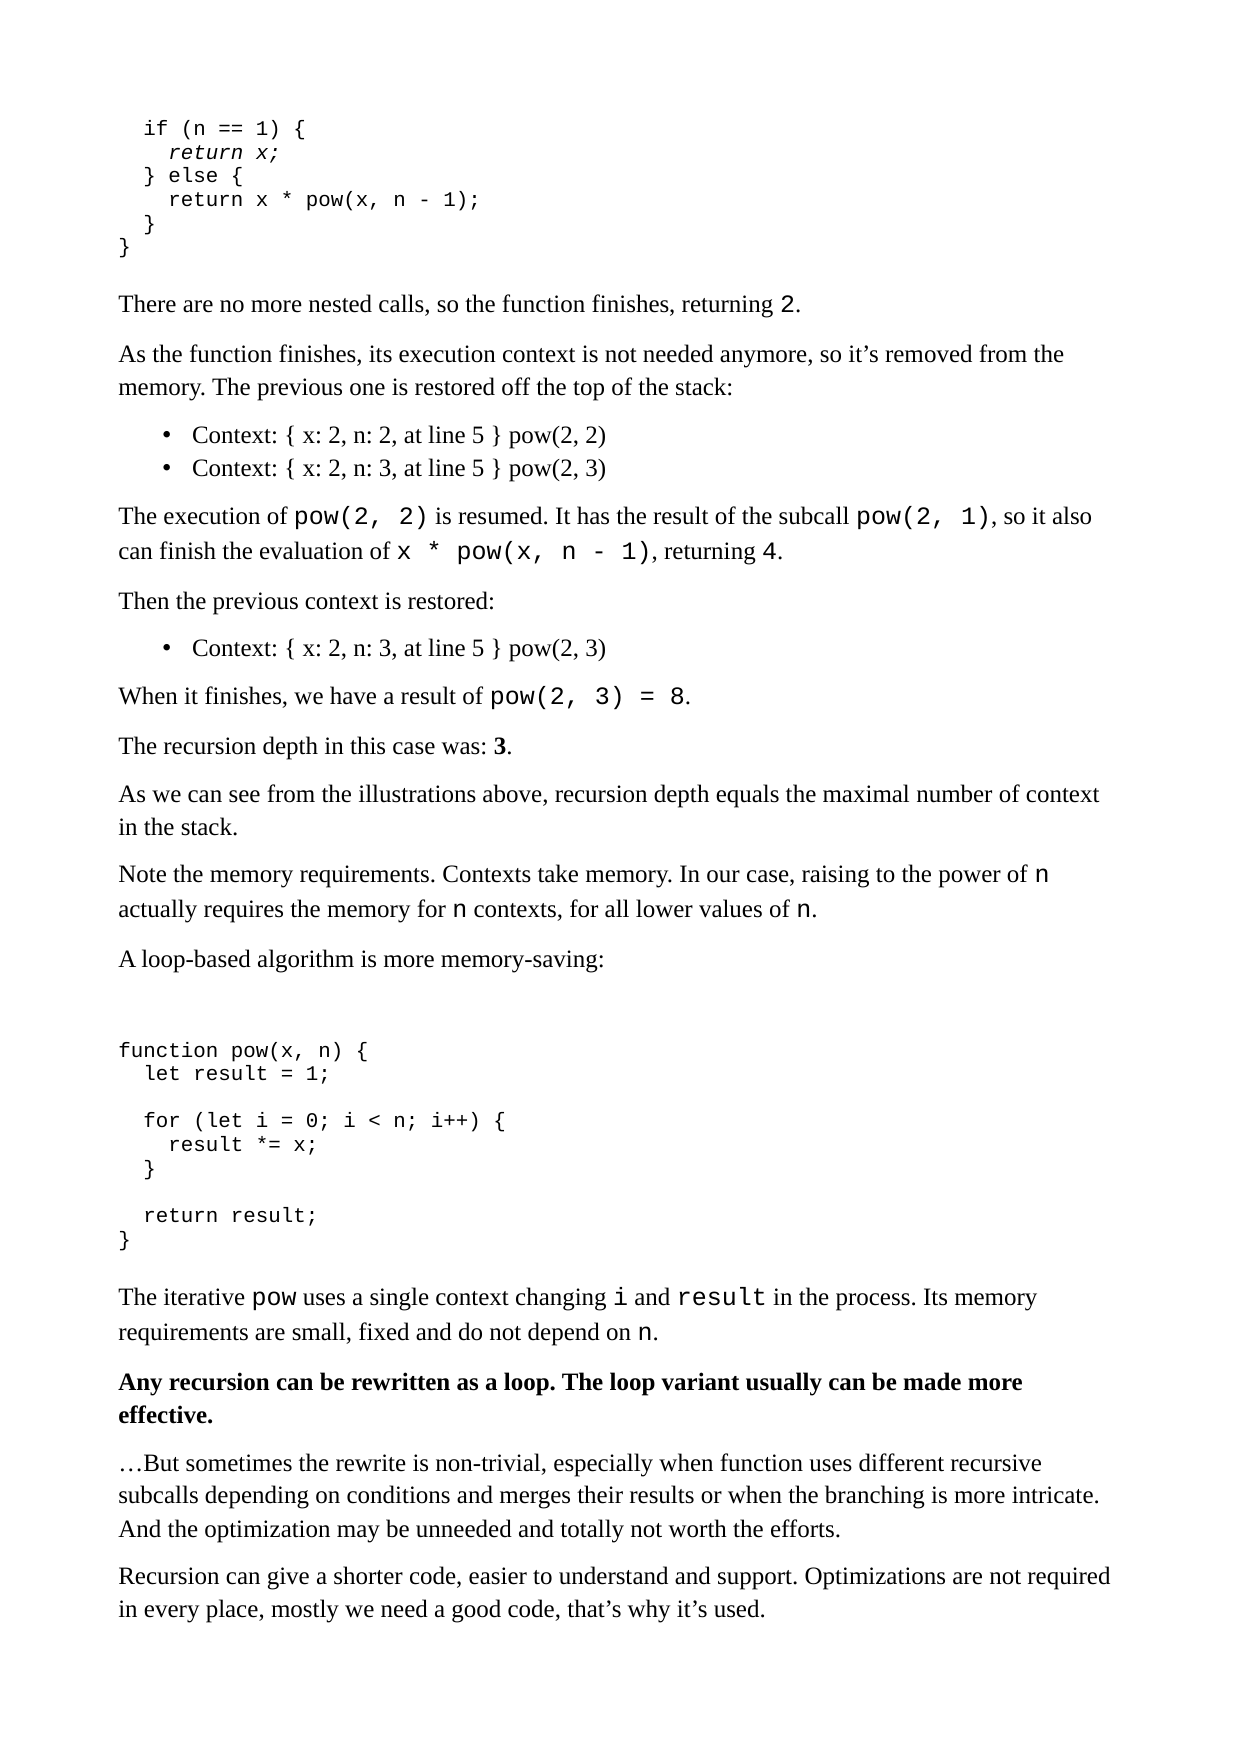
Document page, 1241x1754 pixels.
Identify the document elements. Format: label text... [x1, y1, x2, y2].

list Context: { x: 2, n: 3, at line 5 } pow(2, 3) [162, 453, 1122, 482]
text A loop-based algorithm is more memory-saving: [118, 944, 1122, 973]
text for (let i = 0; i < n; i++) { [118, 1111, 1122, 1134]
text result *= x; [118, 1134, 1122, 1158]
text Recursion can give a shorter code, easier to understand and support. Optimizations are not required in every place, mostly we need a good code, that’s why it’s used. [118, 1561, 1122, 1623]
text } [118, 236, 1122, 260]
text The iterative pow uses a single context changing i and result in the process. Its memory requirements are small, fixed and do not depend on n. [118, 1282, 1122, 1348]
text } [118, 1158, 1122, 1181]
text } [118, 213, 1122, 236]
text There are no more nested calls, so the function finishes, returning 2. [118, 289, 1122, 320]
text return x; [118, 142, 1122, 165]
text The recursion depth in this case was: 3. [118, 731, 1122, 760]
list Context: { x: 2, n: 3, at line 5 } pow(2, 3) [162, 633, 1122, 662]
text return result; [118, 1205, 1122, 1229]
text Then the previous context is restored: [118, 586, 1122, 614]
list Context: { x: 2, n: 2, at line 5 } pow(2, 2) [162, 420, 1122, 449]
text The execution of pow(2, 2) is resumed. It has the result of the subcall pow(2, 1), so it also can finish the evaluation of x * pow(x, n - 1), returning 4. [118, 501, 1122, 567]
text …But sometimes the rewrite is non-trivial, especially when function uses different recursive subcalls depending on conditions and merges their results or when the branching is more intricate. And the optimization may be unneeded and totally not worth the efforts. [118, 1448, 1122, 1542]
text return x * pow(x, n - 1); [118, 189, 1122, 213]
text let result = 1; [118, 1063, 1122, 1087]
text } else { [118, 165, 1122, 189]
text Note the memory requirements. Contexts take memory. In our case, raising to the power of n actually requires the memory for n contexts, for all lower values of n. [118, 859, 1122, 925]
text As we can see from the illustrations above, recursion depth equals the maximal number of context in the stack. [118, 779, 1122, 840]
text When it finishes, we have a result of pow(2, 3) = 8. [118, 681, 1122, 712]
text } [118, 1229, 1122, 1252]
text function pow(x, n) { [118, 1039, 1122, 1063]
text Any recursion can be rewritten as a loop. The loop variant usually can be made more effective. [118, 1367, 1122, 1429]
text As the function finishes, its execution context is not needed anymore, so it’s removed from the memory. The previous one is restored off the top of the stack: [118, 339, 1122, 401]
text if (n == 1) { [118, 118, 1122, 142]
